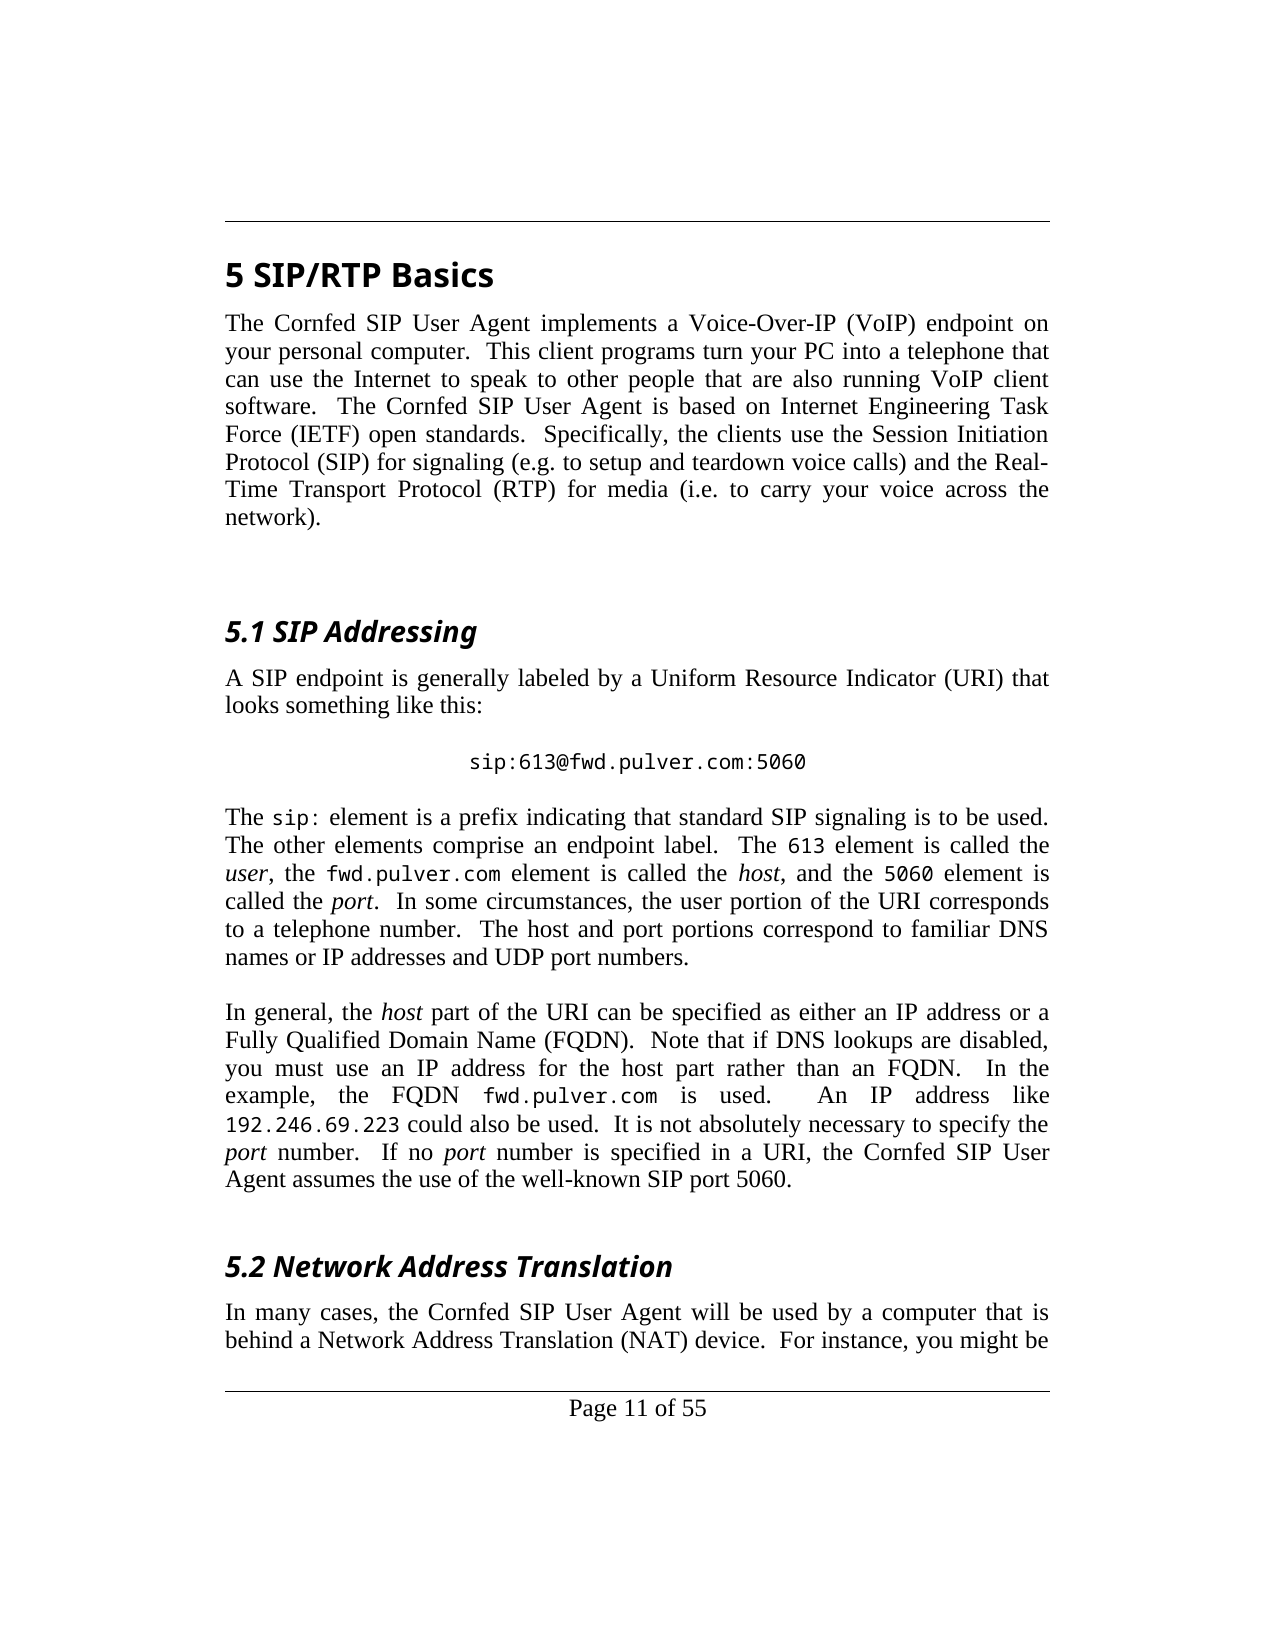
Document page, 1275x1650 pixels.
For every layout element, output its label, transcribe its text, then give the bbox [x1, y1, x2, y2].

subtitle Network Address Translation [225, 1246, 1050, 1286]
text The sip: element is a prefix indicating that standard SIP signaling is to be used. The other elements comprise an endpoint label. The 613 element is called the user, the fwd.pulver.com element is called the host, and the 5060 element is called the port. In some circumstances, the user portion of the URI corresponds to a telephone number. The host and port portions correspond to familiar DNS names or IP addresses and UDP port numbers. [225, 803, 1050, 971]
subtitle SIP Addressing [225, 611, 1050, 651]
text sip:613@fwd.pulver.com:5060 [225, 747, 1050, 775]
text The Cornfed SIP User Agent implements a Voice-Over-IP (VoIP) endpoint on your personal computer. This client programs turn your PC into a telephone that can use the Internet to speak to other people that are also running VoIP client software. The Cornfed SIP User Agent is based on Internet Engineering Task Force (IETF) open standards. Specifically, the clients use the Session Initiation Protocol (SIP) for signaling (e.g. to setup and teardown voice calls) and the Real-Time Transport Protocol (RTP) for media (i.e. to carry your voice across the network). [225, 309, 1050, 531]
text In many cases, the Cornfed SIP User Agent will be used by a computer that is behind a Network Address Translation (NAT) device. For instance, you might be [225, 1298, 1050, 1354]
text A SIP endpoint is generally labeled by a Uniform Resource Indicator (URI) that looks something like this: [225, 664, 1050, 719]
subtitle SIP/RTP Basics [225, 251, 1050, 297]
text In general, the host part of the URI can be specified as either an IP address or a Fully Qualified Domain Name (FQDN). Note that if DNS lookups are disabled, you must use an IP address for the host part rather than an FQDN. In the example, the FQDN fwd.pulver.com is used. An IP address like 192.246.69.223 could also be used. It is not absolutely necessary to specify the port number. If no port number is specified in a URI, the Cornfed SIP User Agent assumes the use of the well-known SIP port 5060. [225, 998, 1050, 1193]
